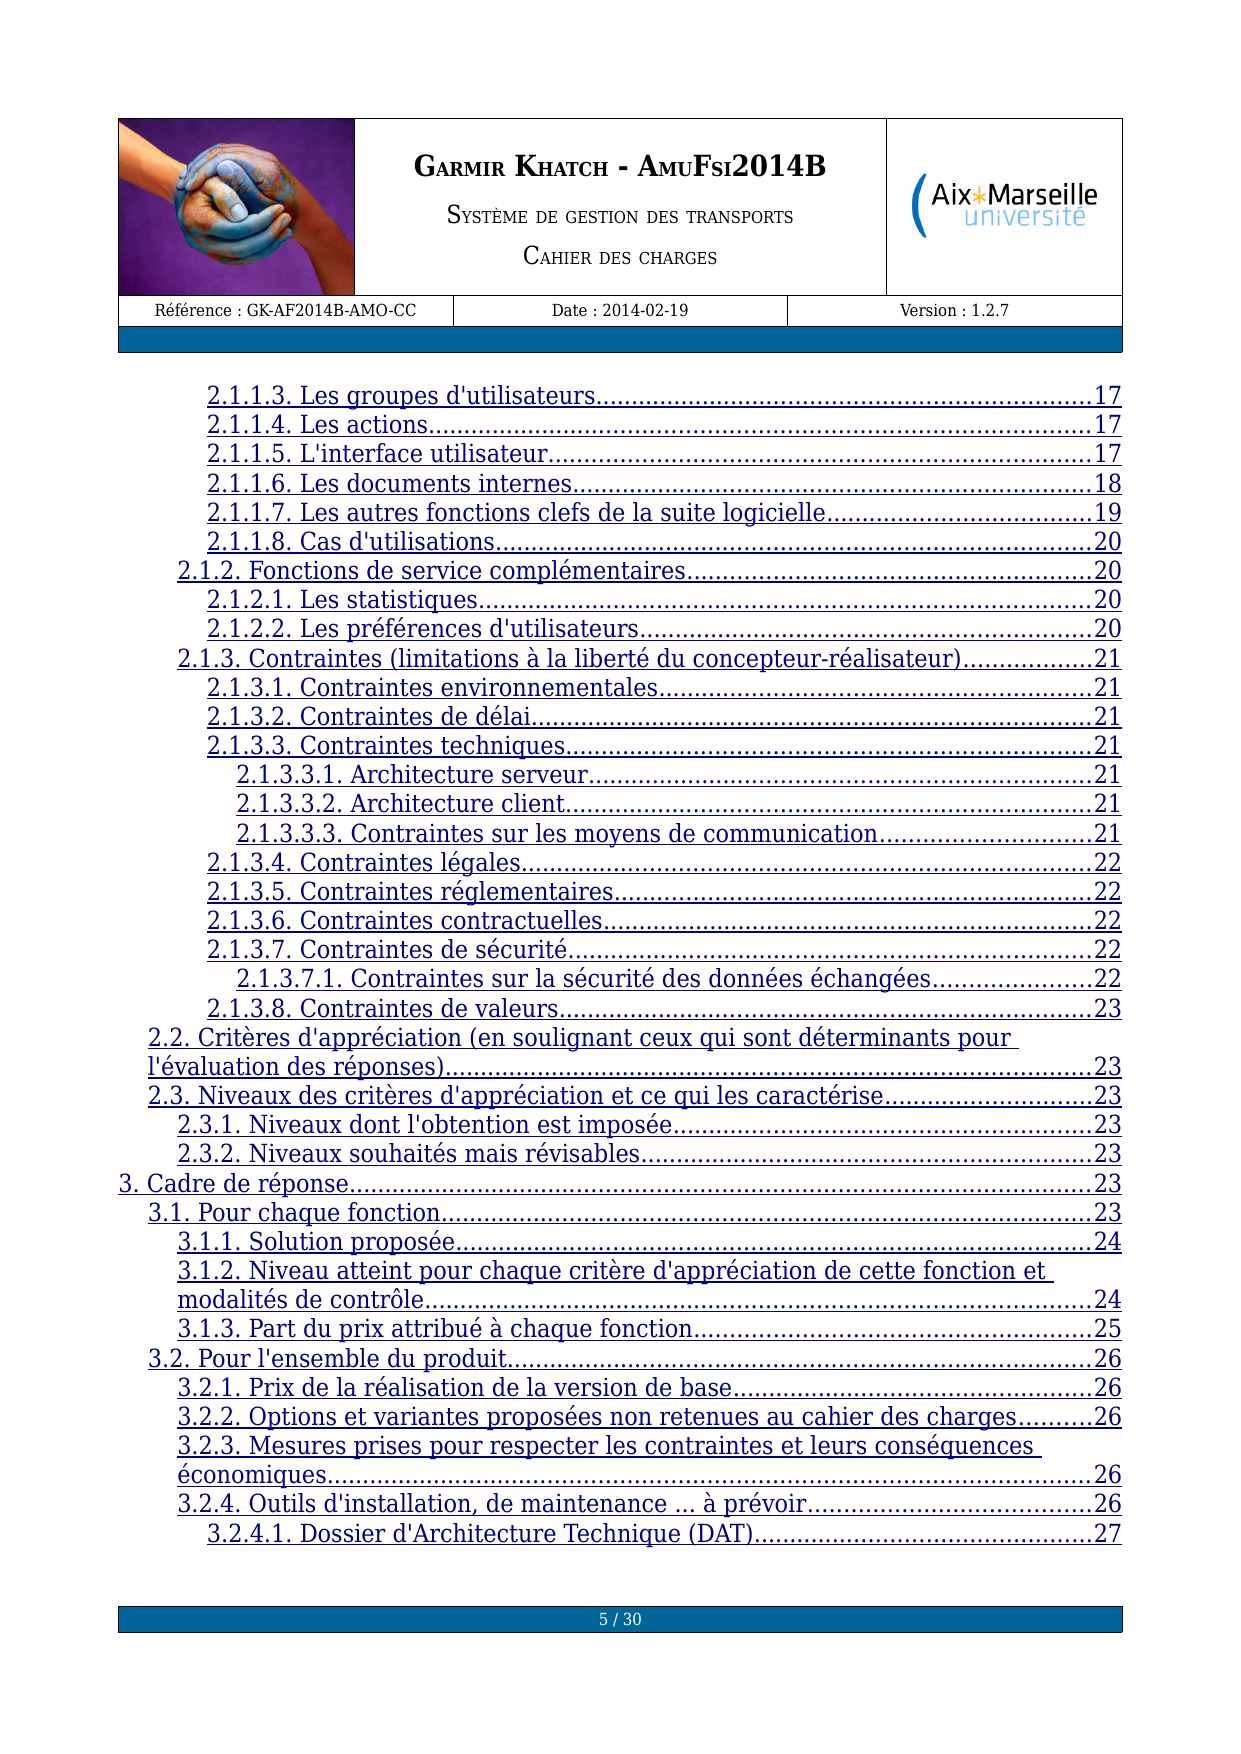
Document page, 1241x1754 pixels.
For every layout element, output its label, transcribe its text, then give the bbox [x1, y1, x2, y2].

text 3.1. Pour chaque fonction 23 [148, 1198, 1122, 1223]
text 2.2. Critères d'appréciation (en soulignant ceux qui sont déterminants pour l'évaluation des réponses) 23 [148, 1023, 1122, 1077]
text 3.2.3. Mesures prises pour respecter les contraintes et leurs conséquences économiques 26 [177, 1431, 1122, 1486]
text 3.1.2. Niveau atteint pour chaque critère d'appréciation de cette fonction et modalités de contrôle 24 [177, 1256, 1122, 1311]
text 2.1.1.7. Les autres fonctions clefs de la suite logicielle 19 [207, 498, 1122, 523]
text 2.1.3.4. Contraintes légales 22 [207, 848, 1122, 873]
text 2.3.1. Niveaux dont l'obtention est imposée 23 [177, 1110, 1122, 1136]
text 2.1.3.6. Contraintes contractuelles 22 [207, 906, 1122, 931]
text 2.1.2.1. Les statistiques 20 [207, 585, 1122, 611]
text 2.1.3.2. Contraintes de délai 21 [207, 702, 1122, 727]
text 2.1.3.8. Contraintes de valeurs 23 [207, 994, 1122, 1019]
text 3.2.4. Outils d'installation, de maintenance ... à prévoir 26 [177, 1489, 1122, 1515]
text 2.1.3.3. Contraintes techniques 21 [207, 731, 1122, 756]
text 2.3.2. Niveaux souhaités mais révisables 23 [177, 1139, 1122, 1165]
text 3.2. Pour l'ensemble du produit 26 [148, 1344, 1122, 1369]
picture [887, 126, 1122, 288]
text 2.3. Niveaux des critères d'appréciation et ce qui les caractérise 23 [148, 1081, 1122, 1106]
text 2.1.3.7.1. Contraintes sur la sécurité des données échangées 22 [236, 964, 1122, 990]
text 2.1.3.7. Contraintes de sécurité 22 [207, 935, 1122, 961]
text 2.1.3.1. Contraintes environnementales 21 [207, 673, 1122, 698]
text 2.1.3.5. Contraintes réglementaires 22 [207, 877, 1122, 902]
text 3.2.2. Options et variantes proposées non retenues au cahier des charges 26 [177, 1402, 1122, 1427]
text 3.2.1. Prix de la réalisation de la version de base 26 [177, 1373, 1122, 1398]
text 3.1.1. Solution proposée 24 [177, 1227, 1122, 1252]
text 2.1.1.6. Les documents internes 18 [207, 469, 1122, 494]
picture [119, 119, 354, 295]
text 2.1.2.2. Les préférences d'utilisateurs 20 [207, 614, 1122, 640]
text 3. Cadre de réponse 23 [118, 1169, 1122, 1194]
text 2.1.1.4. Les actions 17 [207, 410, 1122, 436]
text 2.1.2. Fonctions de service complémentaires 20 [177, 556, 1122, 581]
text 2.1.1.3. Les groupes d'utilisateurs 17 [207, 381, 1122, 406]
text 2.1.1.8. Cas d'utilisations 20 [207, 527, 1122, 552]
text 3.1.3. Part du prix attribué à chaque fonction 25 [177, 1314, 1122, 1340]
text 2.1.3.3.2. Architecture client 21 [236, 789, 1122, 815]
text 2.1.1.5. L'interface utilisateur 17 [207, 439, 1122, 465]
text 2.1.3. Contraintes (limitations à la liberté du concepteur-réalisateur) 21 [177, 644, 1122, 669]
text 2.1.3.3.3. Contraintes sur les moyens de communication 21 [236, 819, 1122, 844]
text 2.1.3.3.1. Architecture serveur 21 [236, 760, 1122, 786]
text 3.2.4.1. Dossier d'Architecture Technique (DAT) 27 [207, 1519, 1122, 1544]
